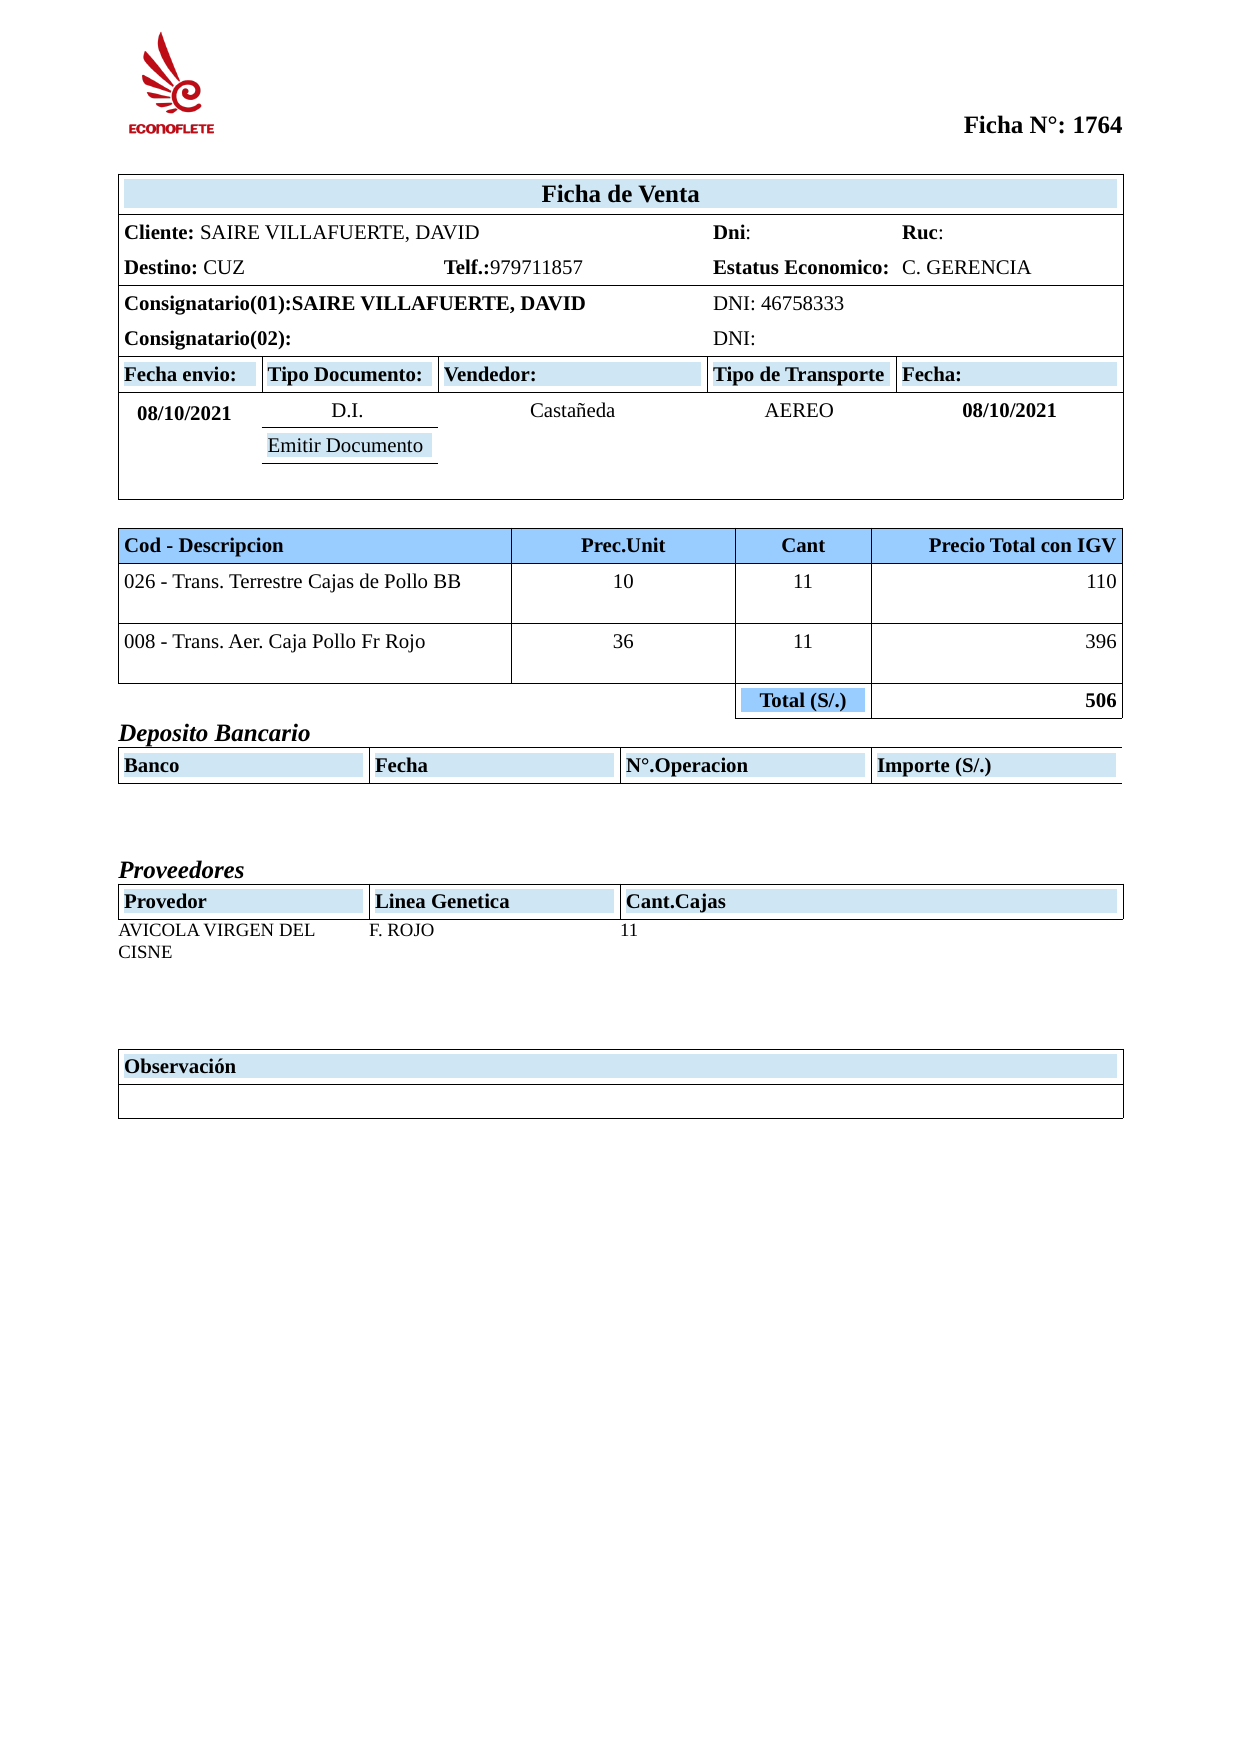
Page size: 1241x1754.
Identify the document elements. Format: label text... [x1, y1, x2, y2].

table_cell Fecha: [897, 357, 1123, 392]
table_cell [369, 1027, 620, 1049]
table_cell [871, 831, 1122, 855]
table_cell [369, 784, 620, 807]
table_cell [871, 784, 1122, 807]
table_cell [620, 831, 871, 855]
table_cell Dni: [707, 215, 896, 249]
table_cell Ruc: [896, 215, 1123, 249]
table_header Prec.Unit [512, 529, 735, 563]
table_cell Emitir Documento [262, 428, 438, 463]
table_cell DNI: [707, 321, 1123, 356]
table_header Banco [119, 748, 369, 782]
table_cell [620, 807, 871, 831]
table_header Cant.Cajas [621, 885, 1123, 919]
table_cell 11 [736, 564, 871, 623]
table_cell 11 [620, 920, 1123, 962]
table_cell [620, 784, 871, 807]
table_cell [118, 1027, 369, 1049]
table_cell 10 [512, 564, 735, 623]
table_cell Cliente: SAIRE VILLAFUERTE, DAVID [119, 215, 707, 249]
table_cell [871, 807, 1122, 831]
table_cell [118, 984, 369, 1006]
text Deposito Bancario [118, 718, 1122, 747]
table_header Linea Genetica [370, 885, 620, 919]
table_cell AVICOLA VIRGEN DEL CISNE [118, 920, 369, 962]
table_cell 08/10/2021 [119, 393, 262, 498]
table_cell [369, 807, 620, 831]
table_cell Fecha envio: [119, 357, 262, 392]
table_cell 026 - Trans. Terrestre Cajas de Pollo BB [119, 564, 511, 623]
table_cell Castañeda [438, 393, 707, 498]
table_cell [118, 784, 369, 807]
table_cell AEREO [707, 393, 896, 498]
table_cell 36 [512, 624, 735, 682]
table_cell Tipo de Transporte [708, 357, 896, 392]
table_header Provedor [119, 885, 369, 919]
table_cell 008 - Trans. Aer. Caja Pollo Fr Rojo [119, 624, 511, 682]
table_cell [369, 831, 620, 855]
table_cell Destino: CUZ [119, 249, 438, 285]
table_cell 396 [872, 624, 1122, 682]
table_header Ficha de Venta [119, 175, 1123, 214]
table_cell Total (S/.) [736, 684, 871, 718]
table_cell D.I. [262, 393, 438, 427]
table_cell [620, 963, 1123, 984]
table_cell [118, 963, 369, 984]
table_cell [369, 984, 620, 1006]
table_cell Consignatario(01):SAIRE VILLAFUERTE, DAVID [119, 286, 707, 321]
table_cell [511, 684, 735, 718]
table_cell [369, 1006, 620, 1027]
table_cell C. GERENCIA [896, 249, 1123, 285]
table_cell 08/10/2021 [896, 393, 1123, 498]
table_cell Telf.:979711857 [438, 249, 707, 285]
table_cell Estatus Economico: [707, 249, 896, 285]
table_cell [118, 684, 511, 718]
table_cell [620, 1006, 1123, 1027]
table_cell Tipo Documento: [263, 357, 438, 392]
picture [118, 31, 225, 134]
table_cell Vendedor: [439, 357, 707, 392]
table_cell [118, 1006, 369, 1027]
table_header Precio Total con IGV [872, 529, 1122, 563]
table_header Importe (S/.) [872, 748, 1122, 782]
table_cell 110 [872, 564, 1122, 623]
table_cell [118, 807, 369, 831]
table_header Cod - Descripcion [119, 529, 511, 563]
table_cell [620, 984, 1123, 1006]
table_cell [119, 1085, 1123, 1117]
text Proveedores [118, 855, 1122, 883]
table_header N°.Operacion [621, 748, 871, 782]
table_cell 11 [736, 624, 871, 682]
table_header Fecha [370, 748, 620, 782]
table_cell 506 [872, 684, 1122, 718]
table_cell Consignatario(02): [119, 321, 707, 356]
table_header Cant [736, 529, 871, 563]
table_cell F. ROJO [369, 920, 620, 962]
table_cell [620, 1027, 1123, 1049]
table_cell DNI: 46758333 [707, 286, 1123, 321]
table_header Observación [119, 1050, 1123, 1084]
table_cell [118, 831, 369, 855]
table_cell [369, 963, 620, 984]
table_cell [262, 464, 438, 498]
